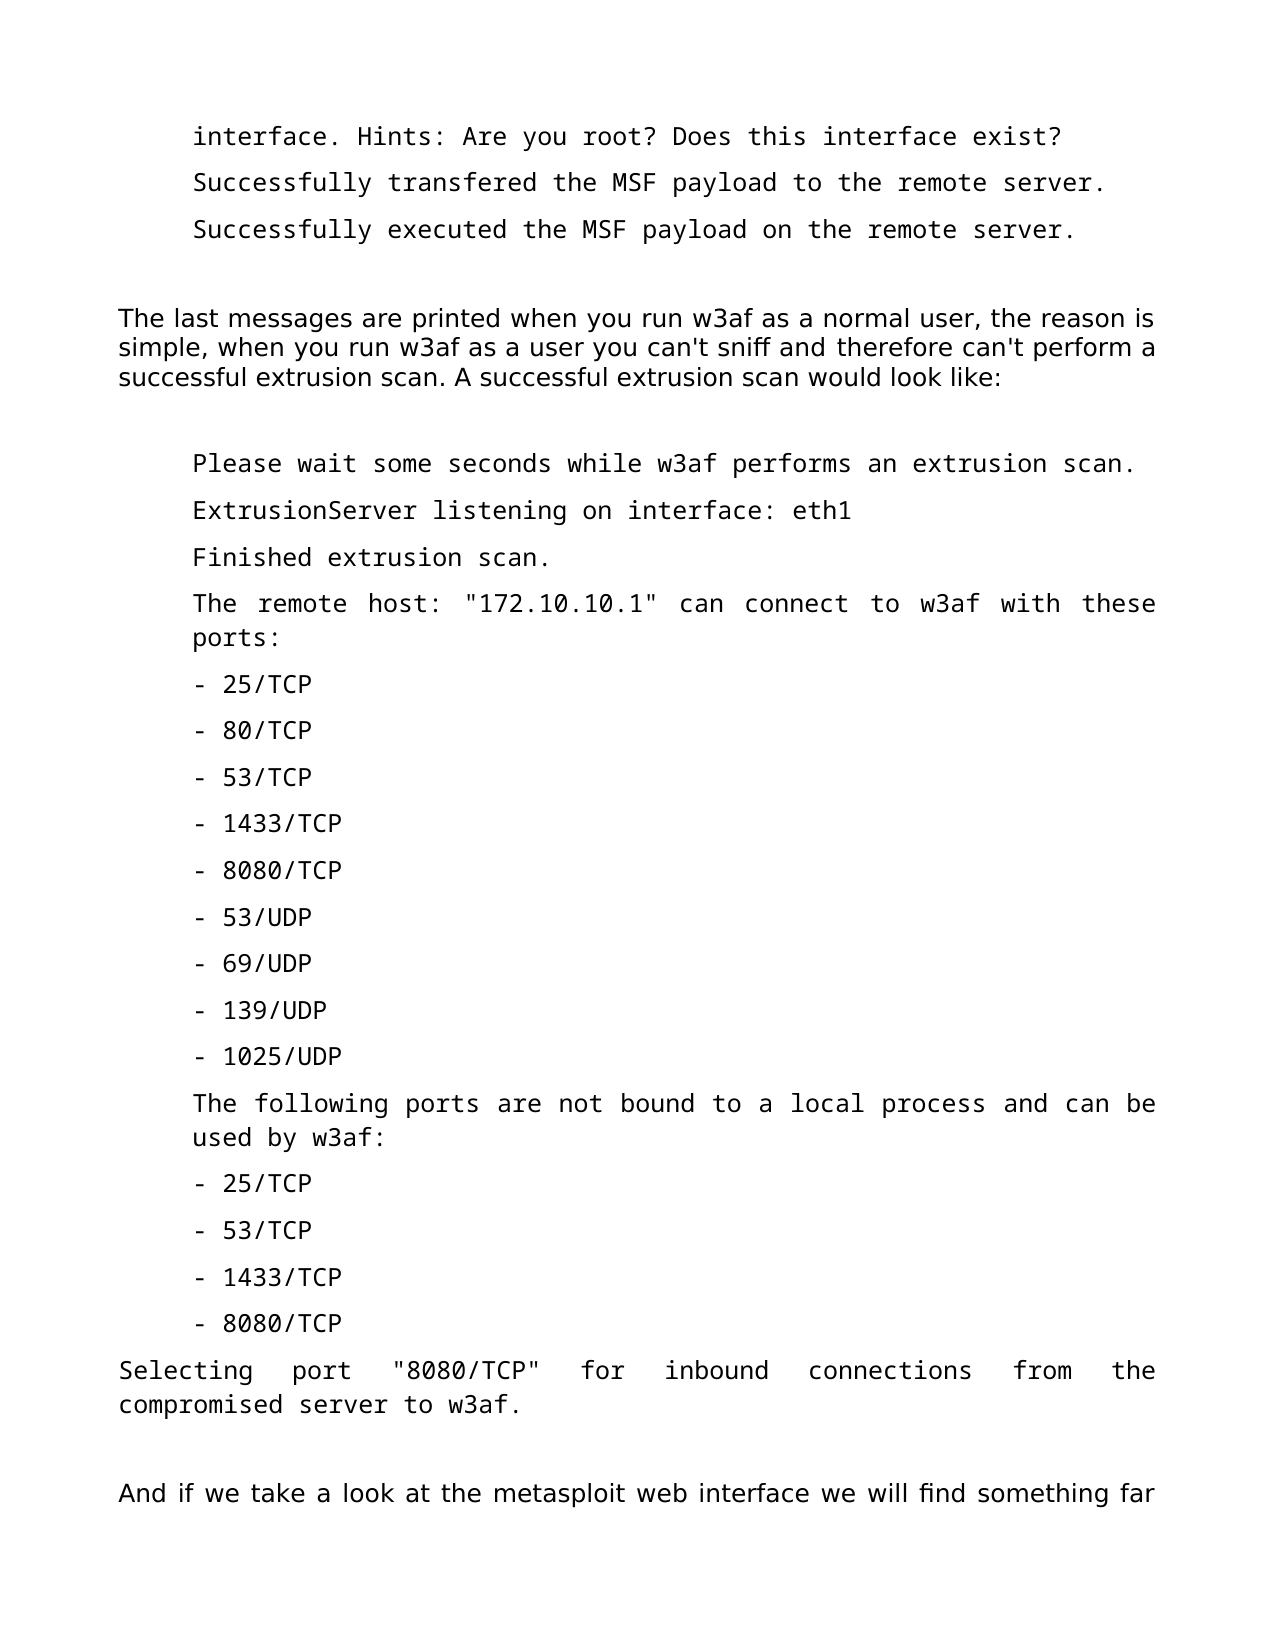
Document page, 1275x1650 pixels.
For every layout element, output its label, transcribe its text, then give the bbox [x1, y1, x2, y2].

text Please wait some seconds while w3af performs an extrusion scan. [192, 446, 1157, 480]
text Finished extrusion scan. [192, 539, 1157, 573]
text Successfully transfered the MSF payload to the remote server. [192, 165, 1157, 199]
text - 53/TCP [192, 759, 1157, 793]
text - 1025/UDP [192, 1039, 1157, 1073]
text - 1433/TCP [192, 1259, 1157, 1293]
text Selecting port "8080/TCP" for inbound connections from the compromised server to w3af. [118, 1352, 1157, 1420]
text - 8080/TCP [192, 853, 1157, 887]
text - 53/TCP [192, 1213, 1157, 1247]
text And if we take a look at the metasploit web interface we will find something far [118, 1479, 1157, 1509]
text - 80/TCP [192, 713, 1157, 747]
text - 25/TCP [192, 666, 1157, 700]
text - 25/TCP [192, 1166, 1157, 1200]
text - 53/UDP [192, 899, 1157, 933]
text ExtrusionServer listening on interface: eth1 [192, 493, 1157, 527]
text - 1433/TCP [192, 806, 1157, 840]
text - 69/UDP [192, 946, 1157, 980]
text - 139/UDP [192, 992, 1157, 1026]
text - 8080/TCP [192, 1306, 1157, 1340]
text Successfully executed the MSF payload on the remote server. [192, 211, 1157, 245]
text interface. Hints: Are you root? Does this interface exist? [192, 118, 1157, 152]
text The last messages are printed when you run w3af as a normal user, the reason is simple, when you run w3af as a user you can't sniff and therefore can't perform a successful extrusion scan. A successful extrusion scan would look like: [118, 304, 1157, 392]
text The following ports are not bound to a local process and can be used by w3af: [192, 1085, 1157, 1153]
text The remote host: "172.10.10.1" can connect to w3af with these ports: [192, 586, 1157, 654]
